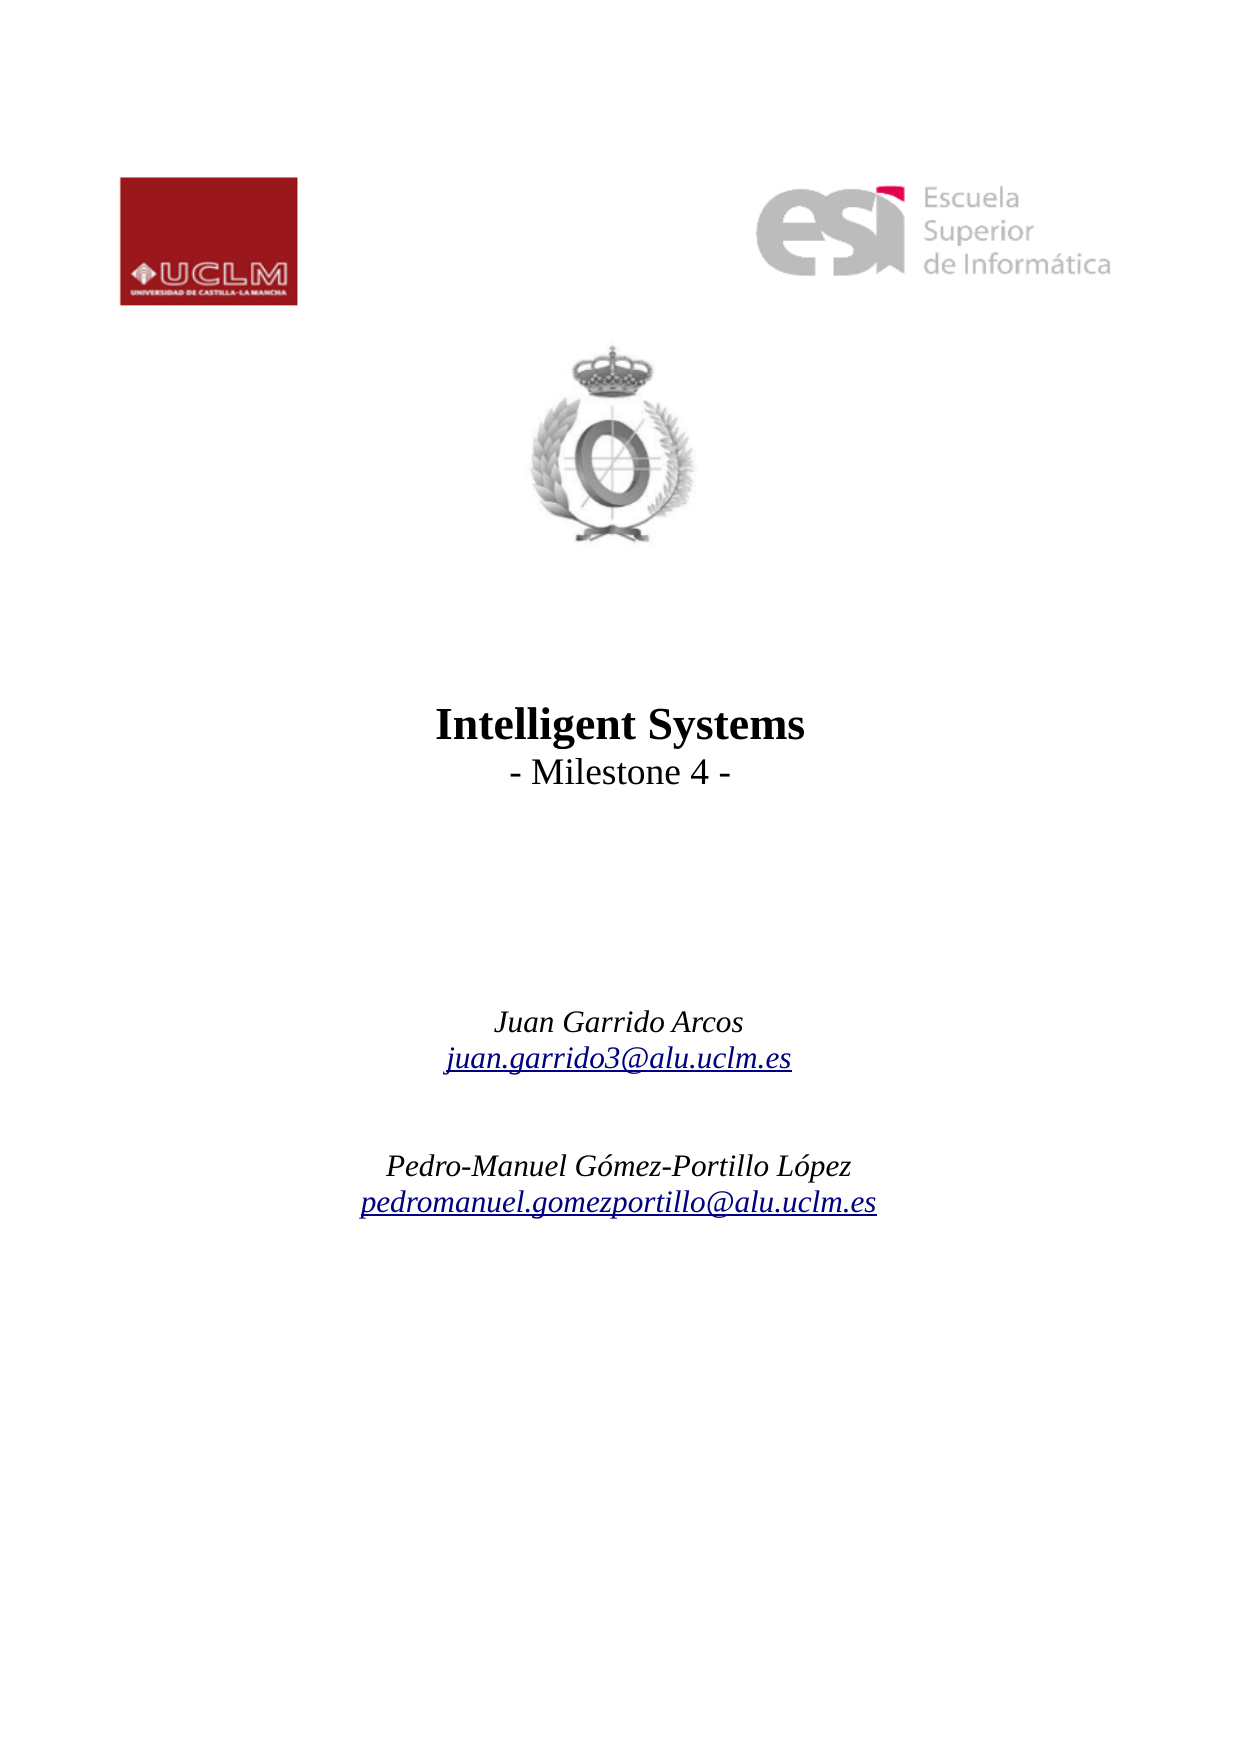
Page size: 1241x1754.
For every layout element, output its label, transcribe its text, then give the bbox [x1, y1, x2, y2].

text Juan Garrido Arcos [118, 1003, 1122, 1039]
text Intelligent Systems [118, 697, 1122, 749]
text juan.garrido3@alu.uclm.es [118, 1039, 1122, 1075]
text Pedro-Manuel Gómez-Portillo López [118, 1147, 1122, 1183]
text pedromanuel.gomezportillo@alu.uclm.es [118, 1183, 1122, 1219]
text - Milestone 4 - [118, 749, 1122, 793]
picture [118, 135, 1123, 565]
